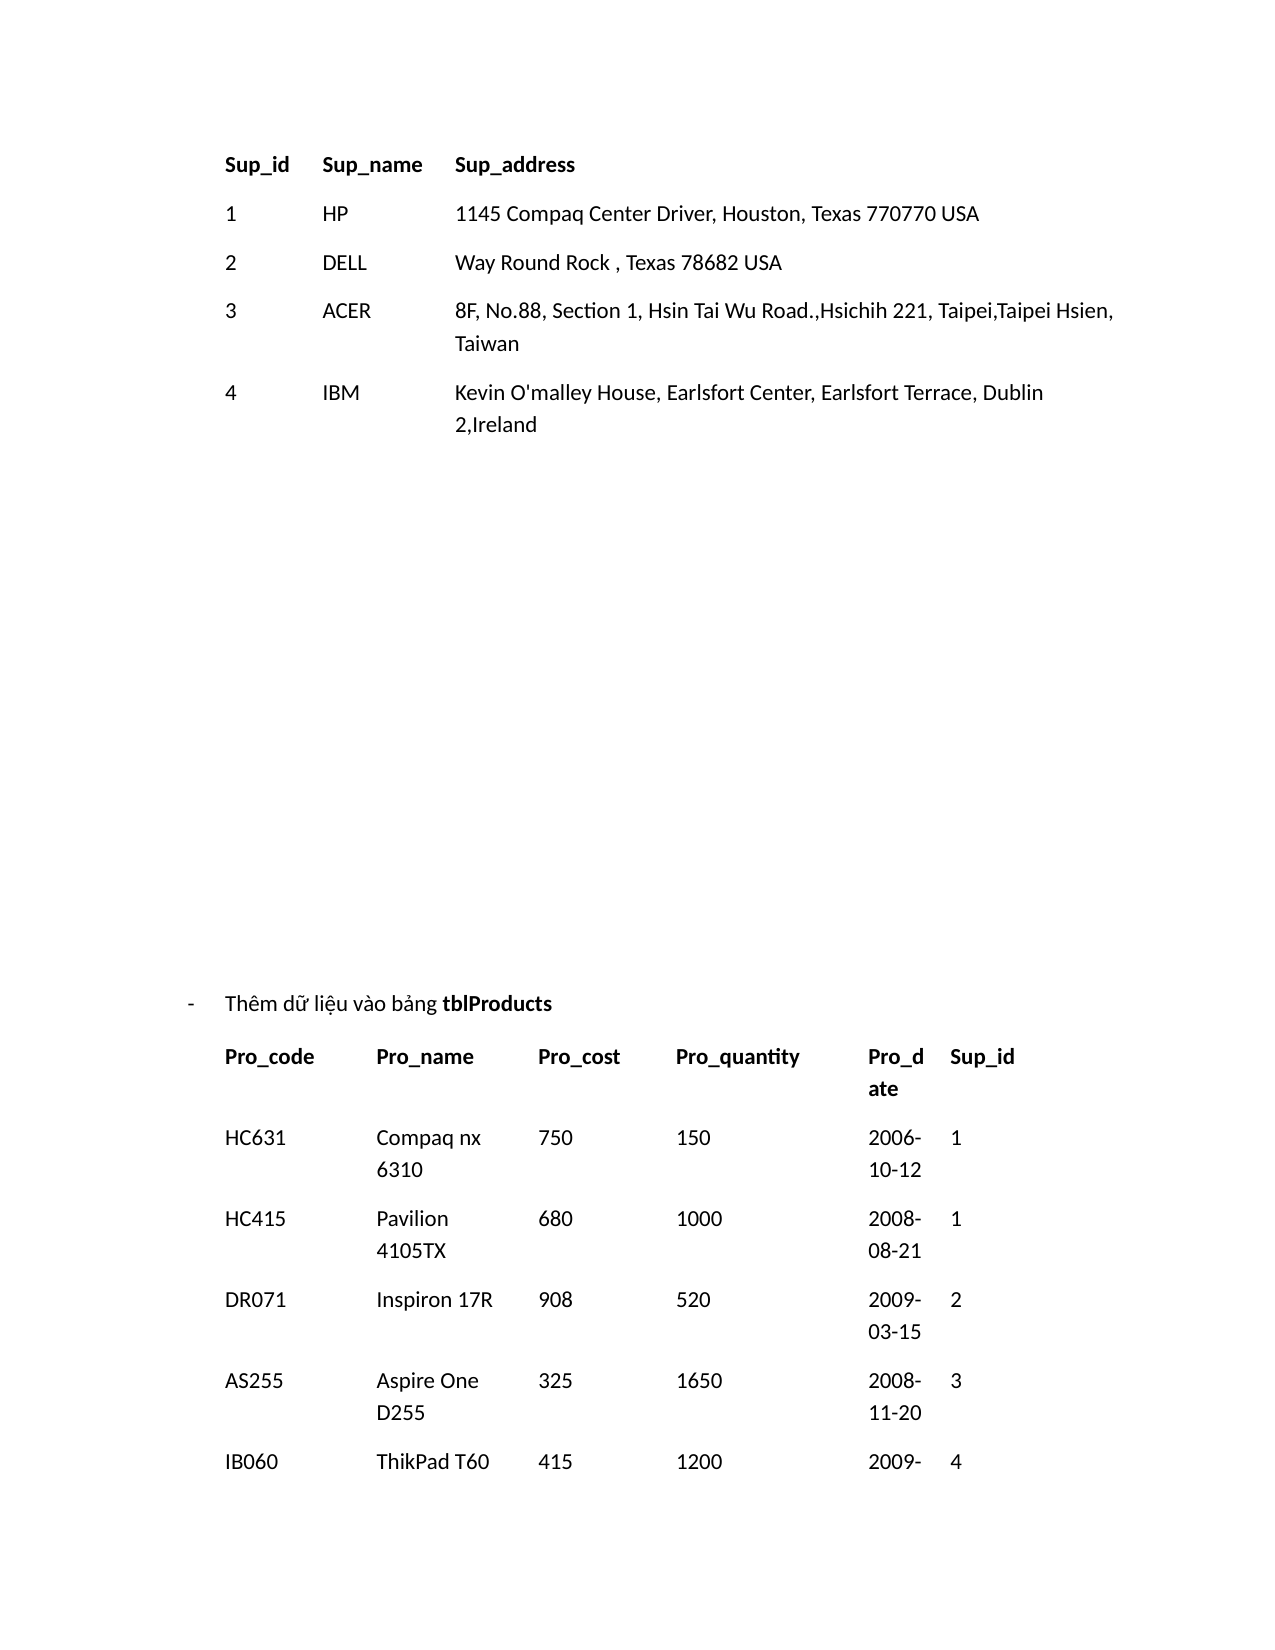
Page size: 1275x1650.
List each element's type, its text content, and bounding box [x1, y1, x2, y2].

table_cell 4 [214, 378, 311, 459]
table_header Pro_code [214, 1042, 365, 1123]
table_header Sup_name [311, 150, 443, 199]
table_cell 1 [214, 199, 311, 248]
table_cell 3 [214, 297, 311, 378]
table_cell 2008-11-20 [857, 1366, 939, 1447]
table_cell 750 [527, 1123, 664, 1204]
table_cell DELL [311, 248, 443, 297]
table_cell Pavilion 4105TX [365, 1204, 527, 1285]
table_cell 1 [939, 1123, 1071, 1204]
table_cell 4 [939, 1447, 1071, 1496]
table_cell 520 [665, 1285, 857, 1366]
table_header Sup_address [444, 150, 1136, 199]
table_cell Way Round Rock , Texas 78682 USA [444, 248, 1136, 297]
table_cell ThikPad T60 [365, 1447, 527, 1496]
table_cell 3 [939, 1366, 1071, 1447]
table_cell Aspire One D255 [365, 1366, 527, 1447]
table_cell 1 [939, 1204, 1071, 1285]
table_header Pro_quantity [665, 1042, 857, 1123]
table_header Pro_cost [527, 1042, 664, 1123]
table_cell Kevin O'malley House, Earlsfort Center, Earlsfort Terrace, Dublin 2,Ireland [444, 378, 1136, 459]
table_cell 908 [527, 1285, 664, 1366]
list Thêm dữ liệu vào bảng tblProducts [187, 989, 1125, 1017]
table_cell Inspiron 17R [365, 1285, 527, 1366]
table_cell HC415 [214, 1204, 365, 1285]
table_cell 8F, No.88, Section 1, Hsin Tai Wu Road.,Hsichih 221, Taipei,Taipei Hsien, Taiwan [444, 297, 1136, 378]
table_cell 1650 [665, 1366, 857, 1447]
table_cell 2009-03-15 [857, 1285, 939, 1366]
table_cell 1000 [665, 1204, 857, 1285]
table_cell ACER [311, 297, 443, 378]
table_cell 2 [214, 248, 311, 297]
table_cell 2 [939, 1285, 1071, 1366]
table_cell 1200 [665, 1447, 857, 1496]
table_cell Compaq nx 6310 [365, 1123, 527, 1204]
table_cell DR071 [214, 1285, 365, 1366]
table_cell IB060 [214, 1447, 365, 1496]
table_cell IBM [311, 378, 443, 459]
table_cell 415 [527, 1447, 664, 1496]
table_cell 325 [527, 1366, 664, 1447]
table_header Pro_name [365, 1042, 527, 1123]
table_cell 2008-08-21 [857, 1204, 939, 1285]
table_cell 2009- [857, 1447, 939, 1496]
table_cell HC631 [214, 1123, 365, 1204]
table_cell AS255 [214, 1366, 365, 1447]
table_cell 680 [527, 1204, 664, 1285]
table_header Pro_date [857, 1042, 939, 1123]
table_cell HP [311, 199, 443, 248]
table_header Sup_id [939, 1042, 1071, 1123]
table_cell 1145 Compaq Center Driver, Houston, Texas 770770 USA [444, 199, 1136, 248]
table_header Sup_id [214, 150, 311, 199]
table_cell 150 [665, 1123, 857, 1204]
table_cell 2006-10-12 [857, 1123, 939, 1204]
